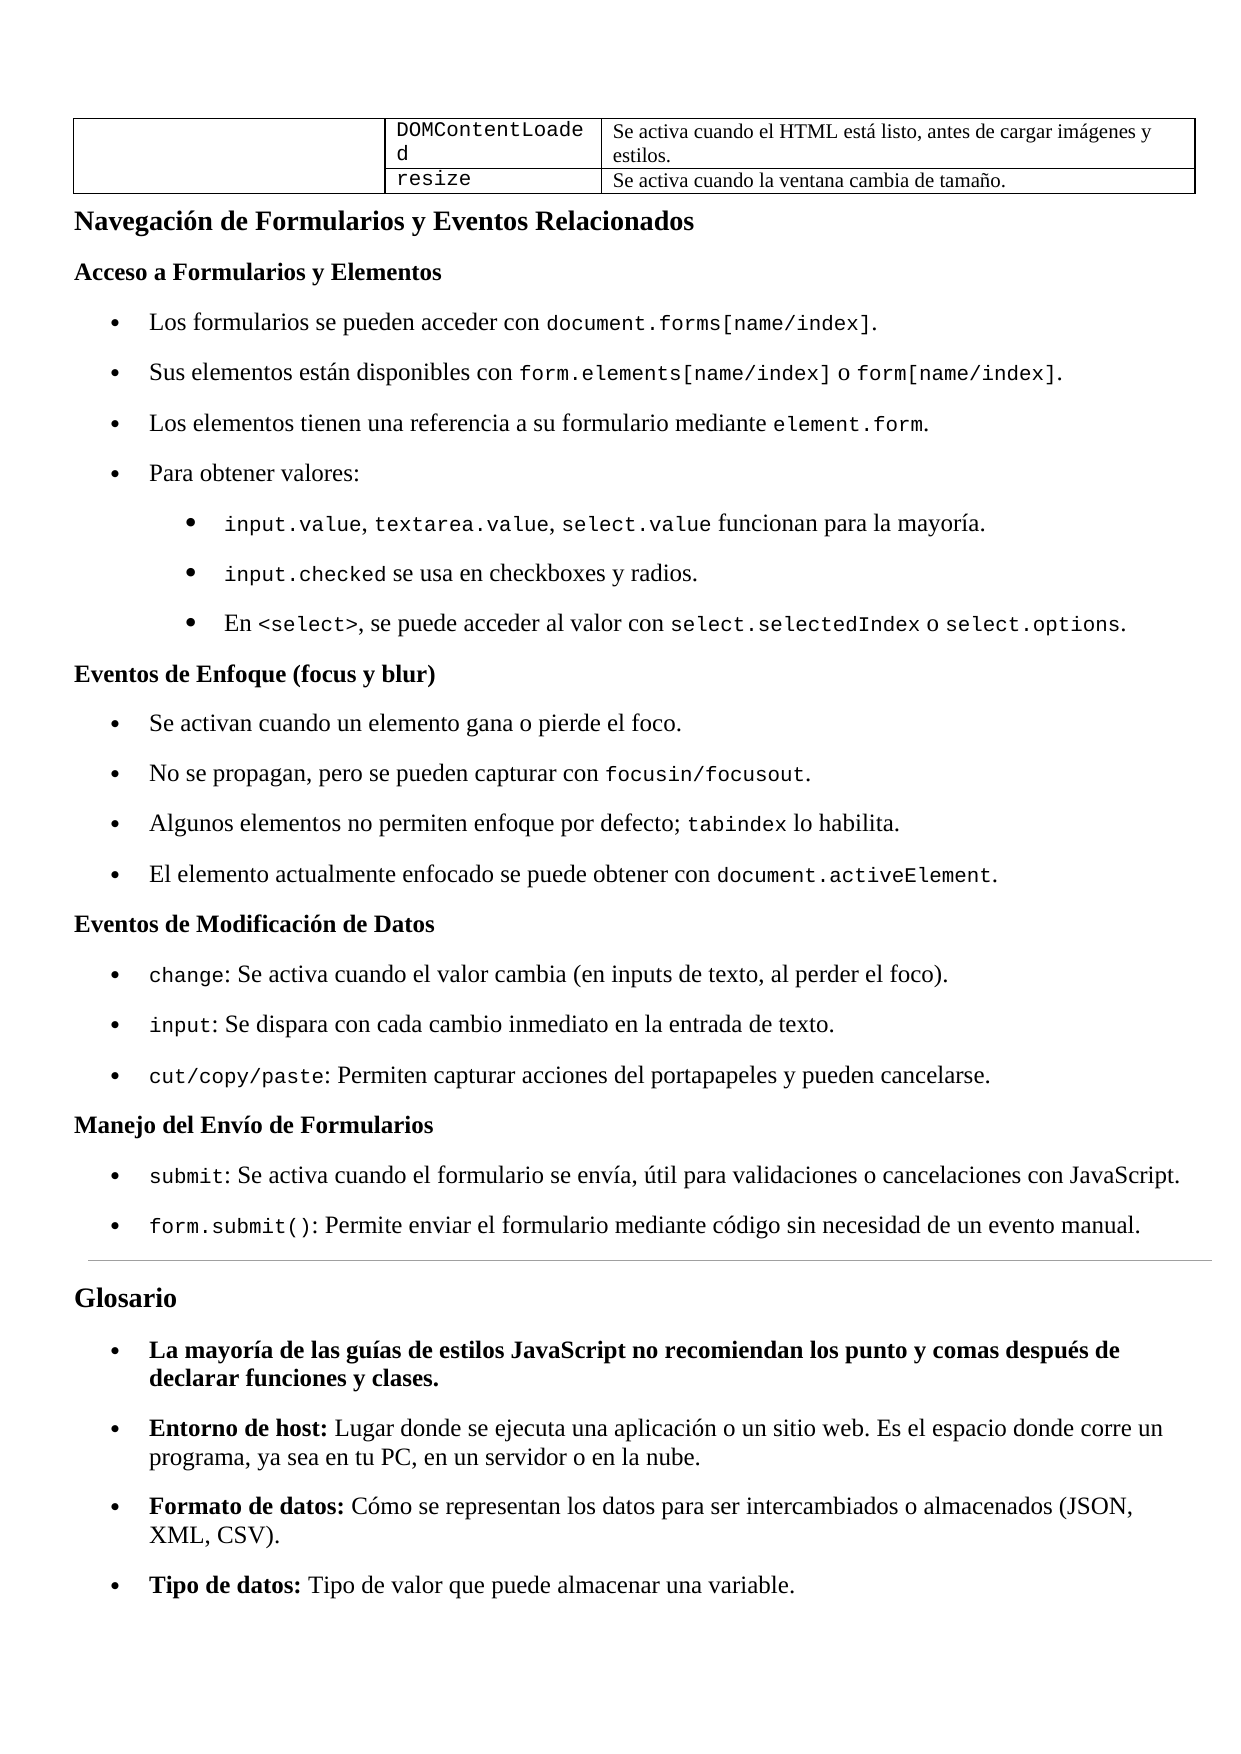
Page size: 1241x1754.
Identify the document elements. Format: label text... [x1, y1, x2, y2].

list Sus elementos están disponibles con form.elements[name/index] o form[name/index]. [111, 357, 1196, 387]
list Entorno de host: Lugar donde se ejecuta una aplicación o un sitio web. Es el espacio donde corre un programa, ya sea en tu PC, en un servidor o en la nube. [111, 1413, 1196, 1471]
table_cell Se activa cuando la ventana cambia de tamaño. [602, 169, 1194, 192]
subtitle Acceso a Formularios y Elementos [74, 257, 1196, 286]
subtitle Manejo del Envío de Formularios [74, 1110, 1196, 1139]
list Tipo de datos: Tipo de valor que puede almacenar una variable. [111, 1570, 1196, 1598]
list No se propagan, pero se pueden capturar con focusin/focusout. [111, 758, 1196, 788]
subtitle Eventos de Modificación de Datos [74, 909, 1196, 938]
list form.submit(): Permite enviar el formulario mediante código sin necesidad de un evento manual. [111, 1210, 1196, 1240]
list submit: Se activa cuando el formulario se envía, útil para validaciones o cancelaciones con JavaScript. [111, 1160, 1196, 1189]
list Algunos elementos no permiten enfoque por defecto; tabindex lo habilita. [111, 808, 1196, 838]
list En <select>, se puede acceder al valor con select.selectedIndex o select.options. [186, 608, 1196, 638]
list cut/copy/paste: Permiten capturar acciones del portapapeles y pueden cancelarse. [111, 1060, 1196, 1089]
list input: Se dispara con cada cambio inmediato en la entrada de texto. [111, 1009, 1196, 1039]
table_cell Se activa cuando el HTML está listo, antes de cargar imágenes y estilos. [602, 119, 1194, 167]
table_cell resize [386, 169, 601, 192]
list Para obtener valores: [111, 458, 1196, 487]
list Formato de datos: Cómo se representan los datos para ser intercambiados o almacenados (JSON, XML, CSV). [111, 1491, 1196, 1549]
table_cell DOMContentLoaded [386, 119, 601, 167]
subtitle Eventos de Enfoque (focus y blur) [74, 659, 1196, 688]
table_cell [74, 119, 384, 192]
list Los formularios se pueden acceder con document.forms[name/index]. [111, 307, 1196, 336]
list El elemento actualmente enfocado se puede obtener con document.activeElement. [111, 859, 1196, 888]
list Se activan cuando un elemento gana o pierde el foco. [111, 708, 1196, 737]
list Los elementos tienen una referencia a su formulario mediante element.form. [111, 408, 1196, 437]
list input.checked se usa en checkboxes y radios. [186, 558, 1196, 588]
list La mayoría de las guías de estilos JavaScript no recomiendan los punto y comas después de declarar funciones y clases. [111, 1335, 1196, 1392]
list change: Se activa cuando el valor cambia (en inputs de texto, al perder el foco). [111, 959, 1196, 988]
list input.value, textarea.value, select.value funcionan para la mayoría. [186, 508, 1196, 537]
subtitle Navegación de Formularios y Eventos Relacionados [74, 204, 1196, 236]
subtitle Glosario [74, 1282, 1196, 1314]
